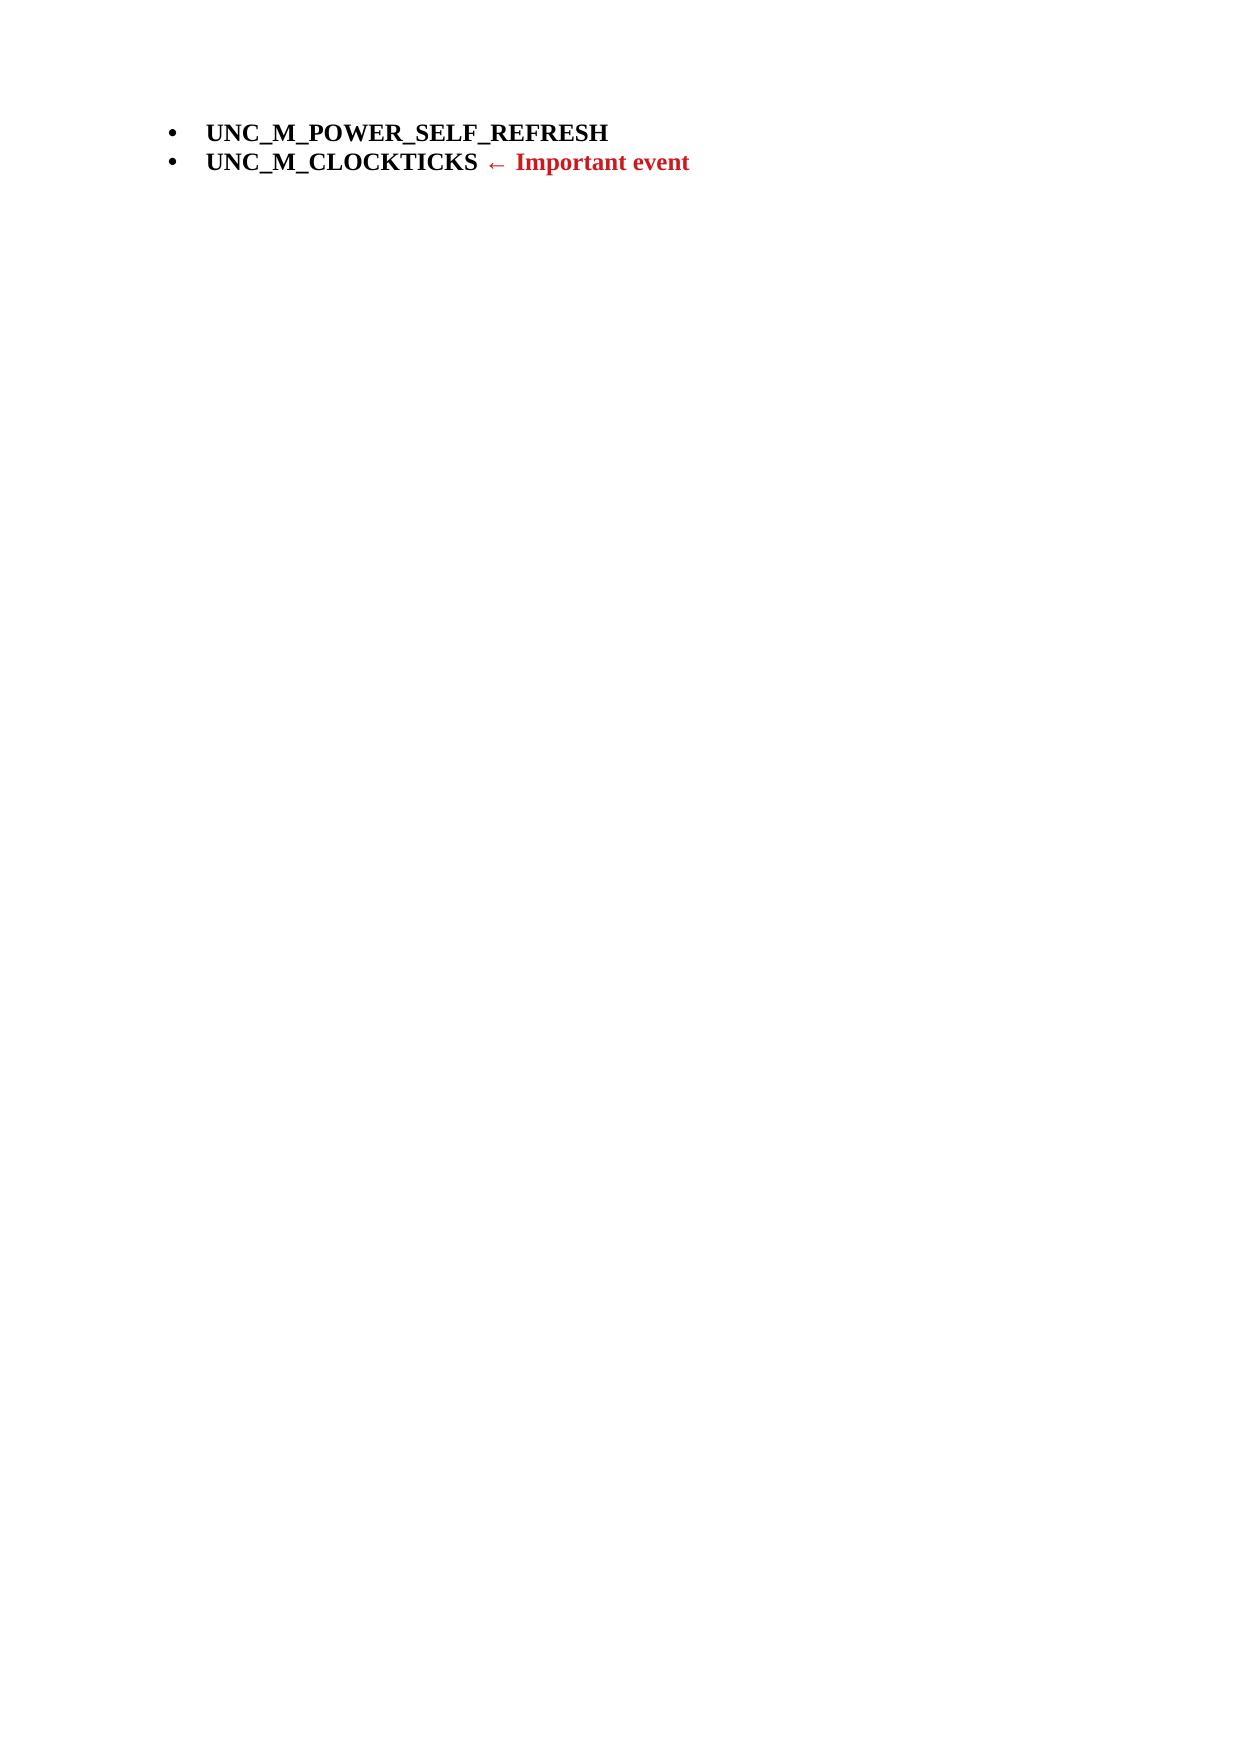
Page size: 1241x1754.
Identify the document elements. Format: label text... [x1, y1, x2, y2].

list UNC_M_POWER_SELF_REFRESH [168, 118, 1122, 147]
list UNC_M_CLOCKTICKS ← Important event [168, 147, 1122, 176]
